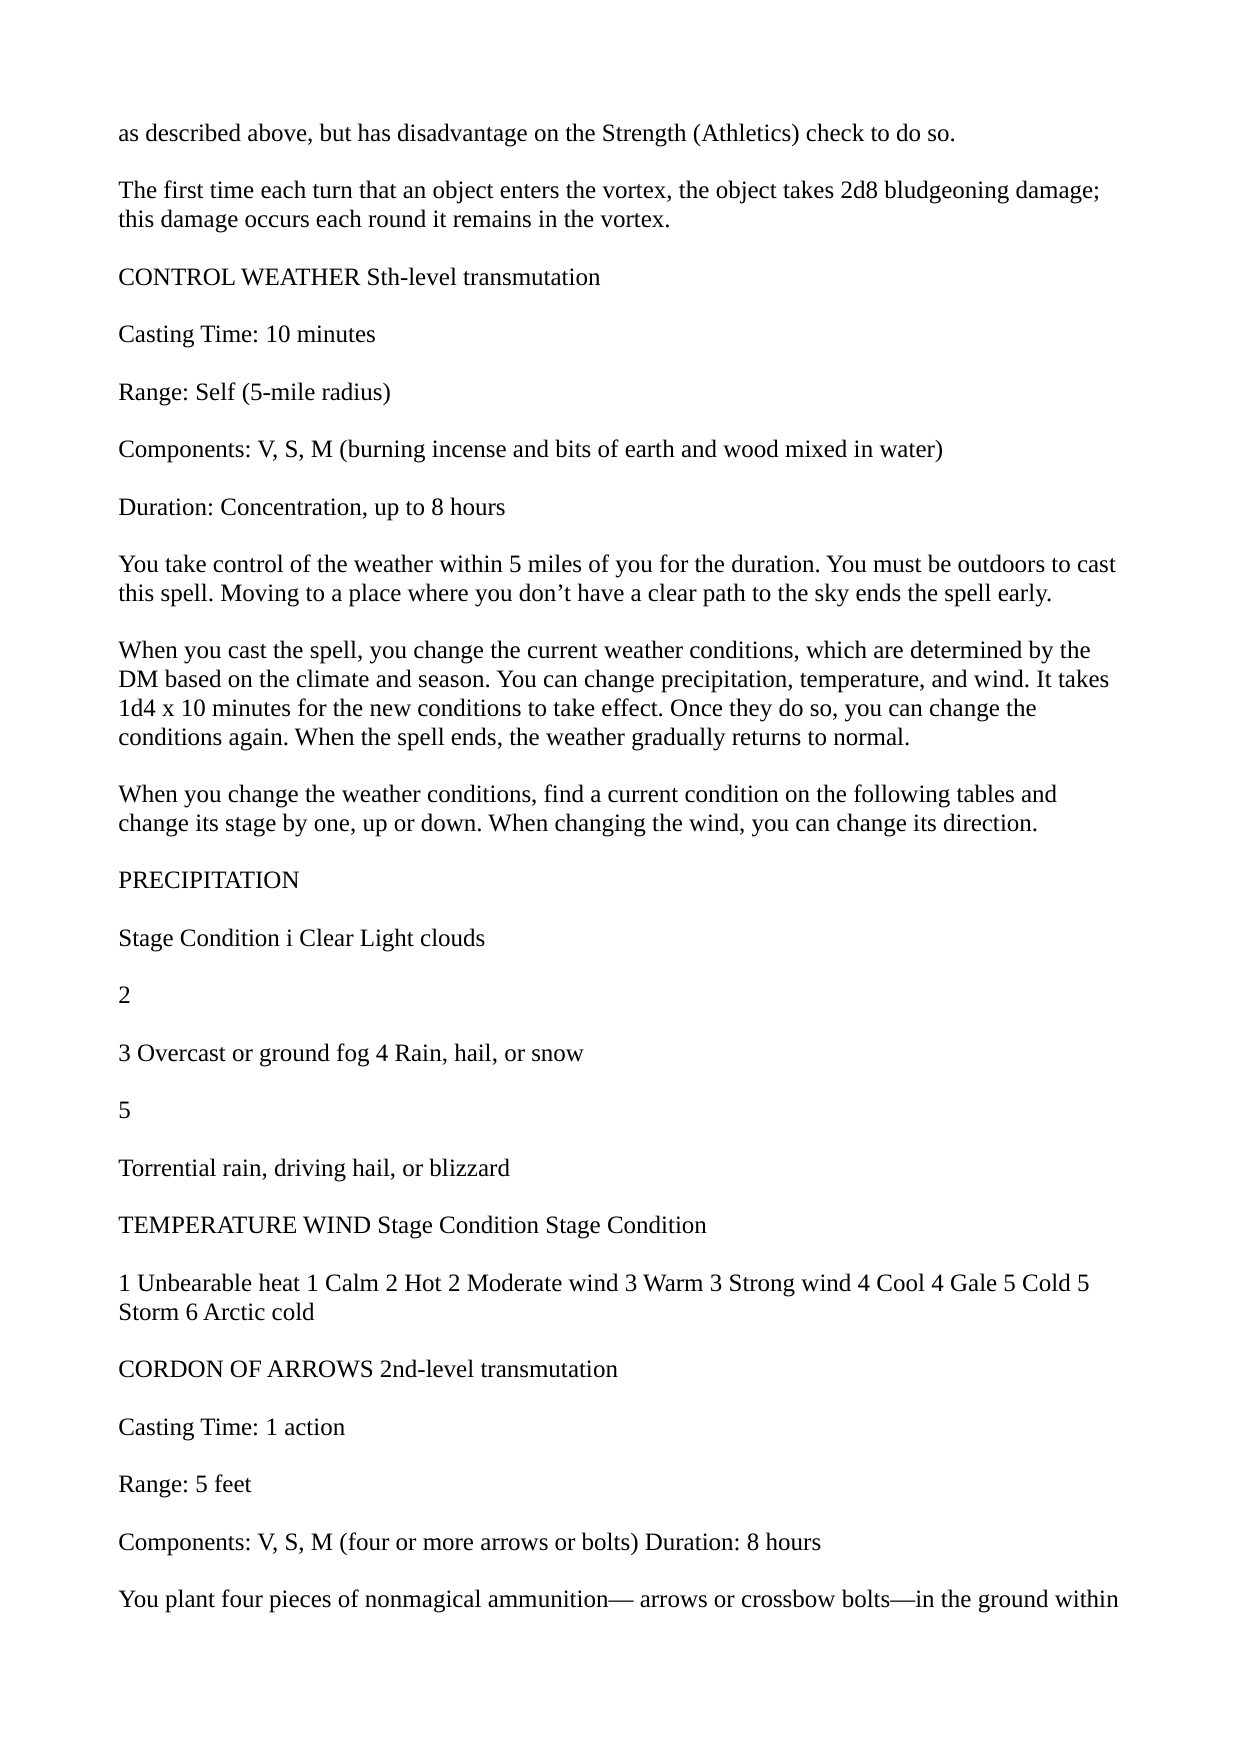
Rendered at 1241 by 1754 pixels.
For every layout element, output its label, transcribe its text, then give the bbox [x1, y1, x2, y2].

text Components: V, S, M (burning incense and bits of earth and wood mixed in water) [118, 434, 1122, 463]
text Stage Condition i Clear Light clouds [118, 923, 1122, 952]
text CONTROL WEATHER Sth-level transmutation [118, 262, 1122, 291]
text 2 [118, 981, 1122, 1009]
text Components: V, S, M (four or more arrows or bolts) Duration: 8 hours [118, 1527, 1122, 1556]
text 1 Unbearable heat 1 Calm 2 Hot 2 Moderate wind 3 Warm 3 Strong wind 4 Cool 4 Gale 5 Cold 5 Storm 6 Arctic cold [118, 1268, 1122, 1326]
text Duration: Concentration, up to 8 hours [118, 492, 1122, 521]
text Casting Time: 1 action [118, 1412, 1122, 1441]
text Range: 5 feet [118, 1469, 1122, 1498]
text TEMPERATURE WIND Stage Condition Stage Condition [118, 1211, 1122, 1239]
text When you change the weather conditions, find a current condition on the following tables and change its stage by one, up or down. When changing the wind, you can change its direction. [118, 779, 1122, 837]
text Range: Self (5-mile radius) [118, 377, 1122, 406]
text 3 Overcast or ground fog 4 Rain, hail, or snow [118, 1038, 1122, 1067]
text The first time each turn that an object enters the vortex, the object takes 2d8 bludgeoning damage; this damage occurs each round it remains in the vortex. [118, 176, 1122, 233]
text PRECIPITATION [118, 866, 1122, 894]
text Casting Time: 10 minutes [118, 319, 1122, 348]
text CORDON OF ARROWS 2nd-level transmutation [118, 1354, 1122, 1383]
text 5 [118, 1096, 1122, 1124]
text When you cast the spell, you change the current weather conditions, which are determined by the DM based on the climate and season. You can change precipitation, temperature, and wind. It takes 1d4 x 10 minutes for the new conditions to take effect. Once they do so, you can change the conditions again. When the spell ends, the weather gradually returns to normal. [118, 636, 1122, 751]
text Torrential rain, driving hail, or blizzard [118, 1153, 1122, 1182]
text You plant four pieces of nonmagical ammunition— arrows or crossbow bolts—in the ground within [118, 1584, 1122, 1613]
text You take control of the weather within 5 miles of you for the duration. You must be outdoors to cast this spell. Moving to a place where you don’t have a clear path to the sky ends the spell early. [118, 549, 1122, 607]
text as described above, but has disadvantage on the Strength (Athletics) check to do so. [118, 118, 1122, 147]
